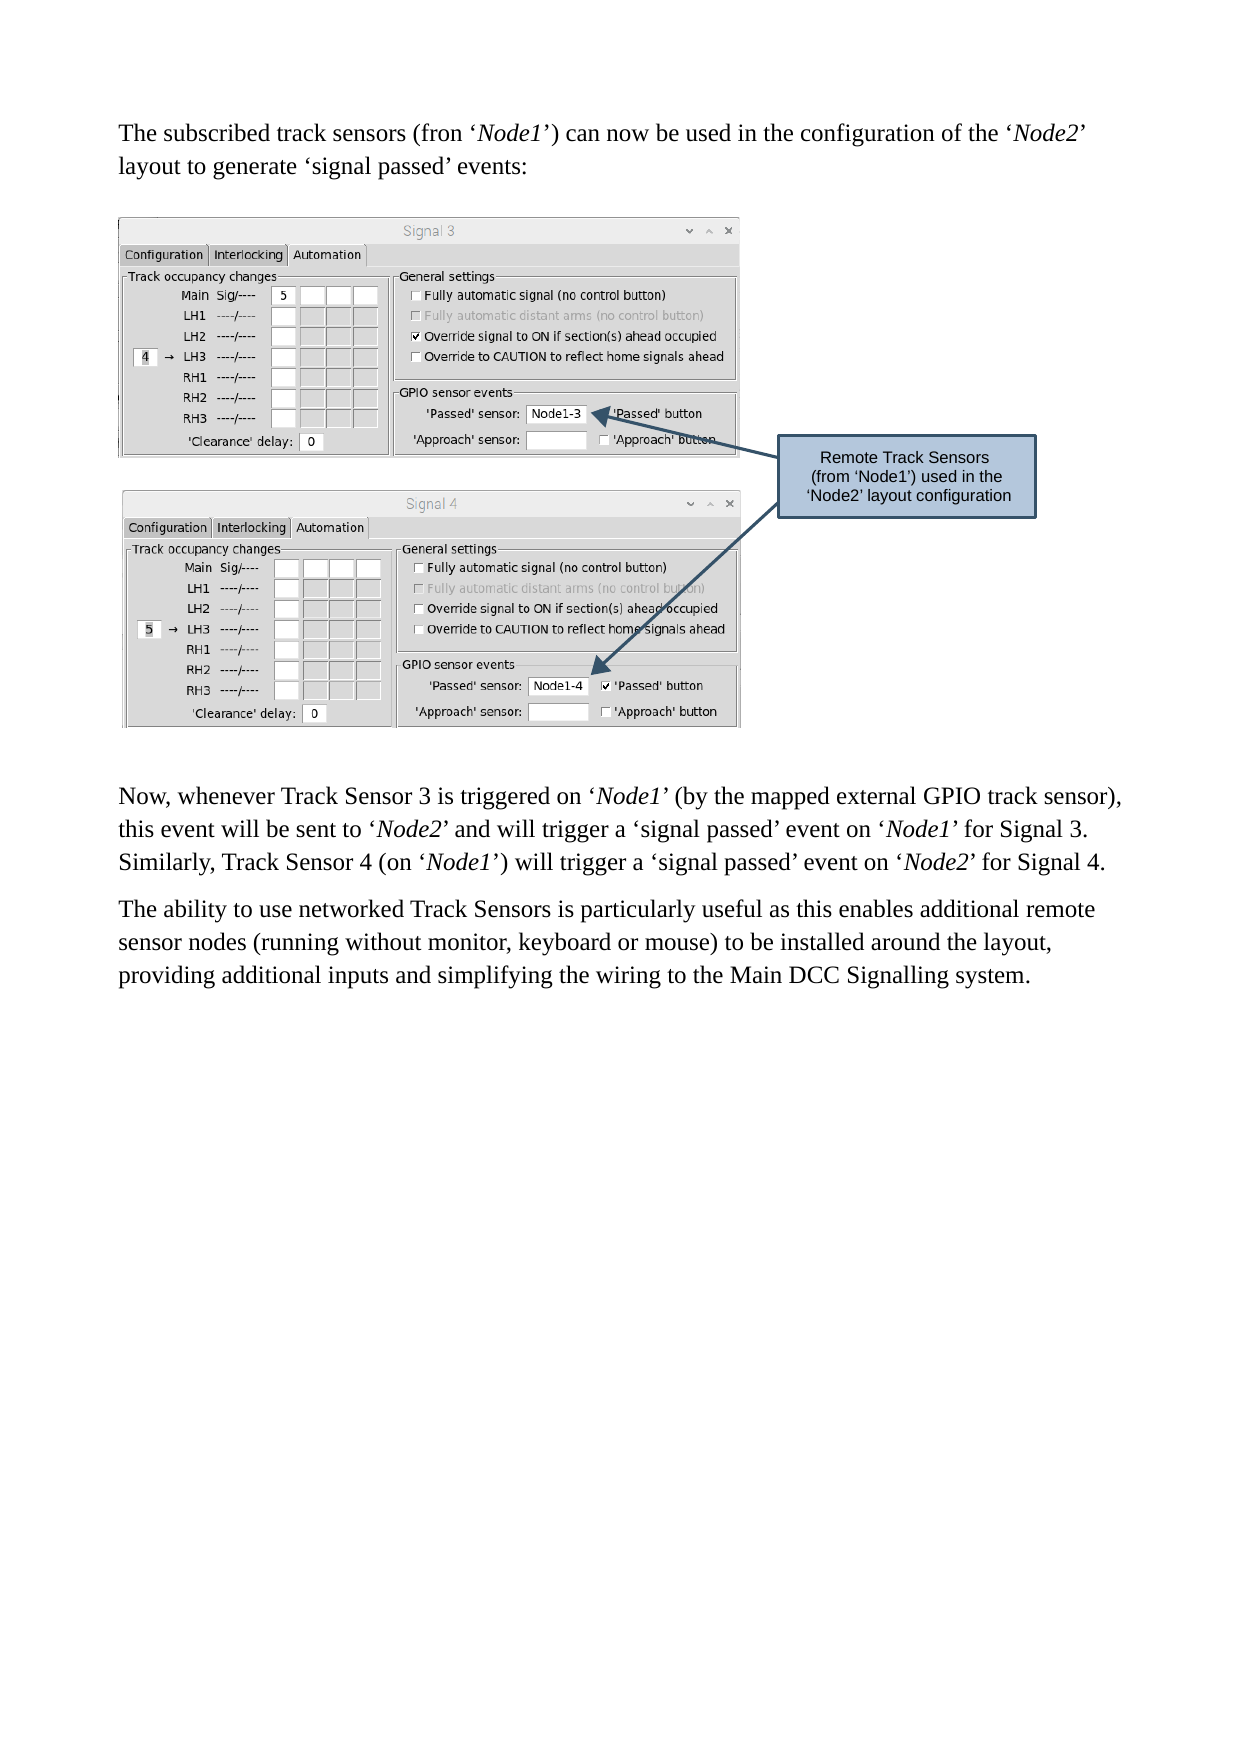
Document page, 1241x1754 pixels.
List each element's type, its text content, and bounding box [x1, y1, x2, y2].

text Now, whenever Track Sensor 3 is triggered on ‘Node1’ (by the mapped external GPIO track sensor), this event will be sent to ‘Node2’ and will trigger a ‘signal passed’ event on ‘Node1’ for Signal 3. Similarly, Track Sensor 4 (on ‘Node1’) will trigger a ‘signal passed’ event on ‘Node2’ for Signal 4. [118, 781, 1122, 876]
text The ability to use networked Track Sensors is particularly useful as this enables additional remote sensor nodes (running without monitor, keyboard or mouse) to be installed around the layout, providing additional inputs and simplifying the wiring to the Main DCC Signalling system. [118, 894, 1122, 989]
picture [122, 490, 741, 728]
text The subscribed track sensors (fron ‘Node1’) can now be used in the configuration of the ‘Node2’ layout to generate ‘signal passed’ events: [118, 118, 1122, 180]
picture [118, 217, 740, 458]
